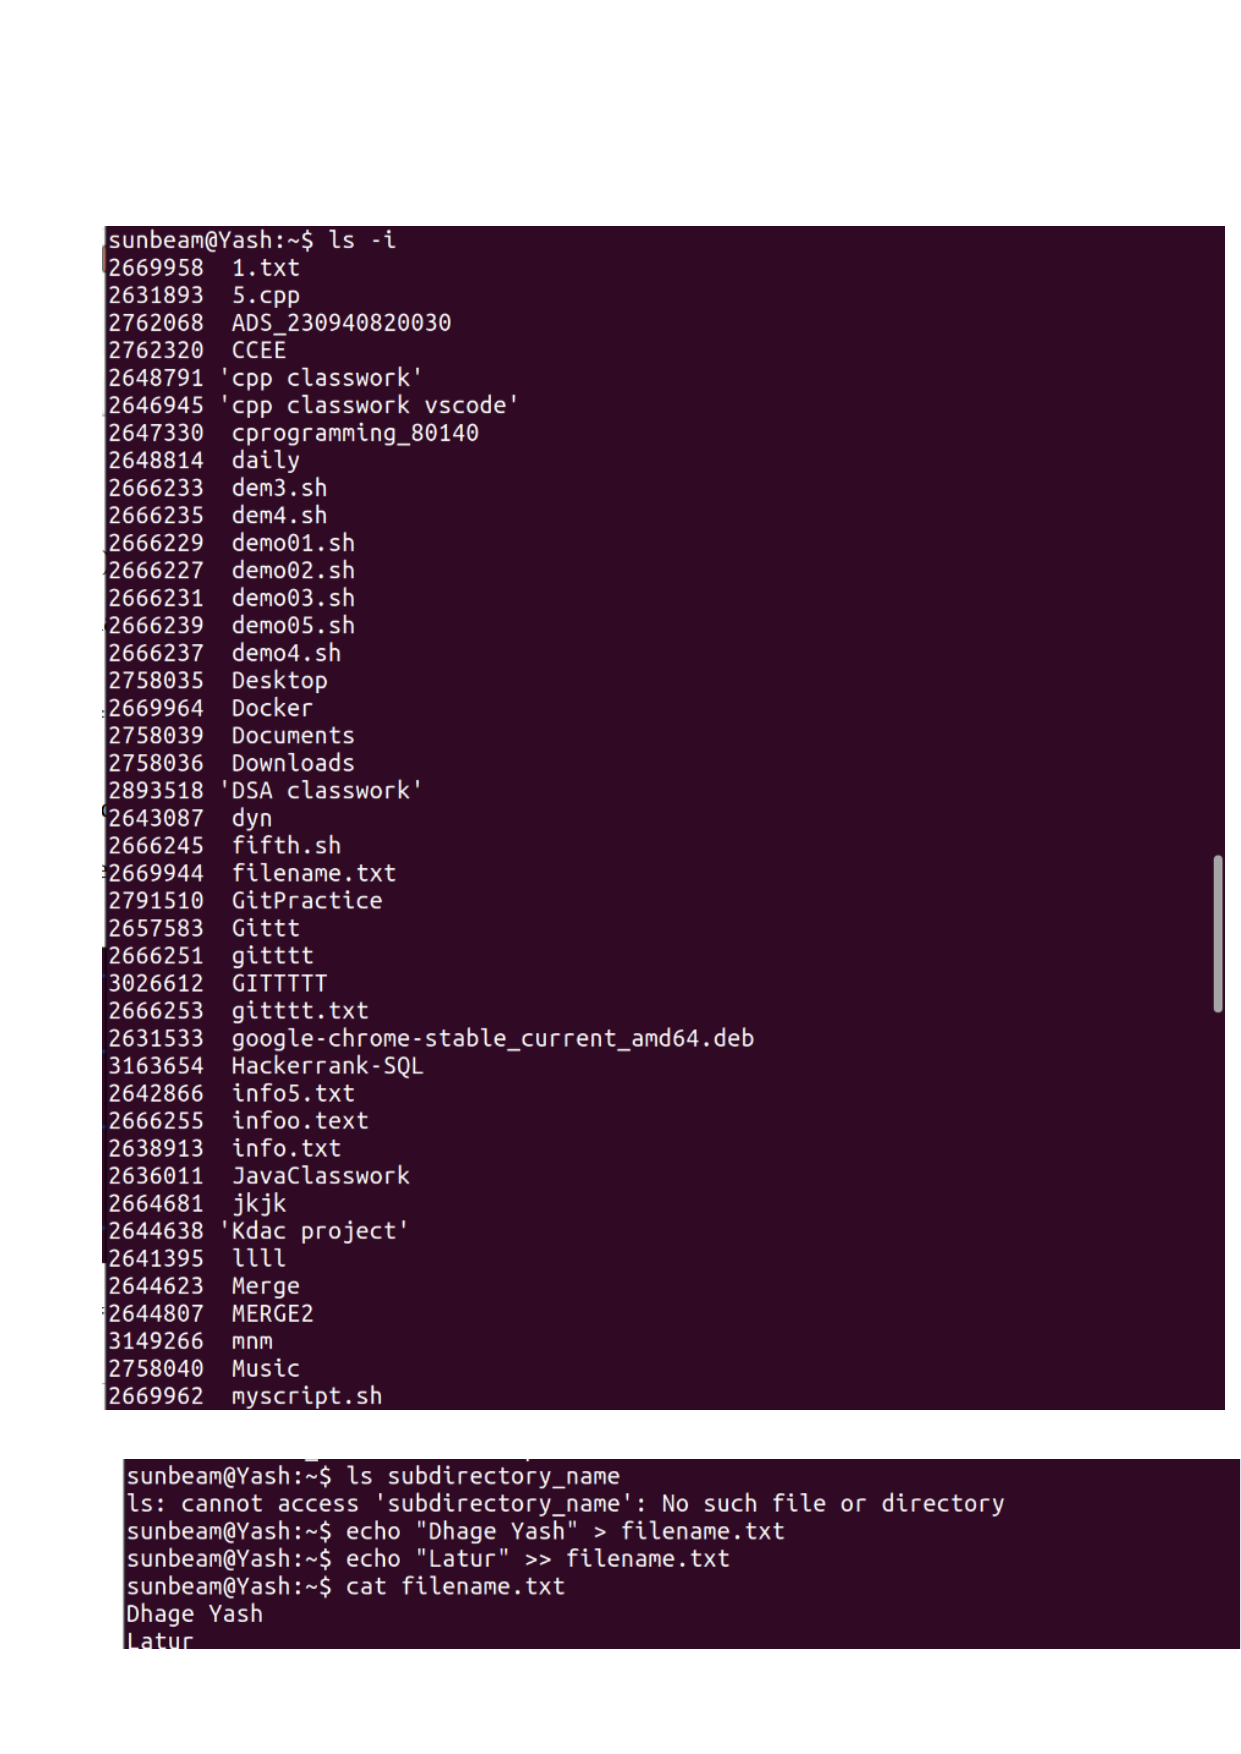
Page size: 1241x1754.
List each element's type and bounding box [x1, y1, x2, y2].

picture [118, 1459, 1241, 1649]
picture [102, 226, 1225, 1410]
